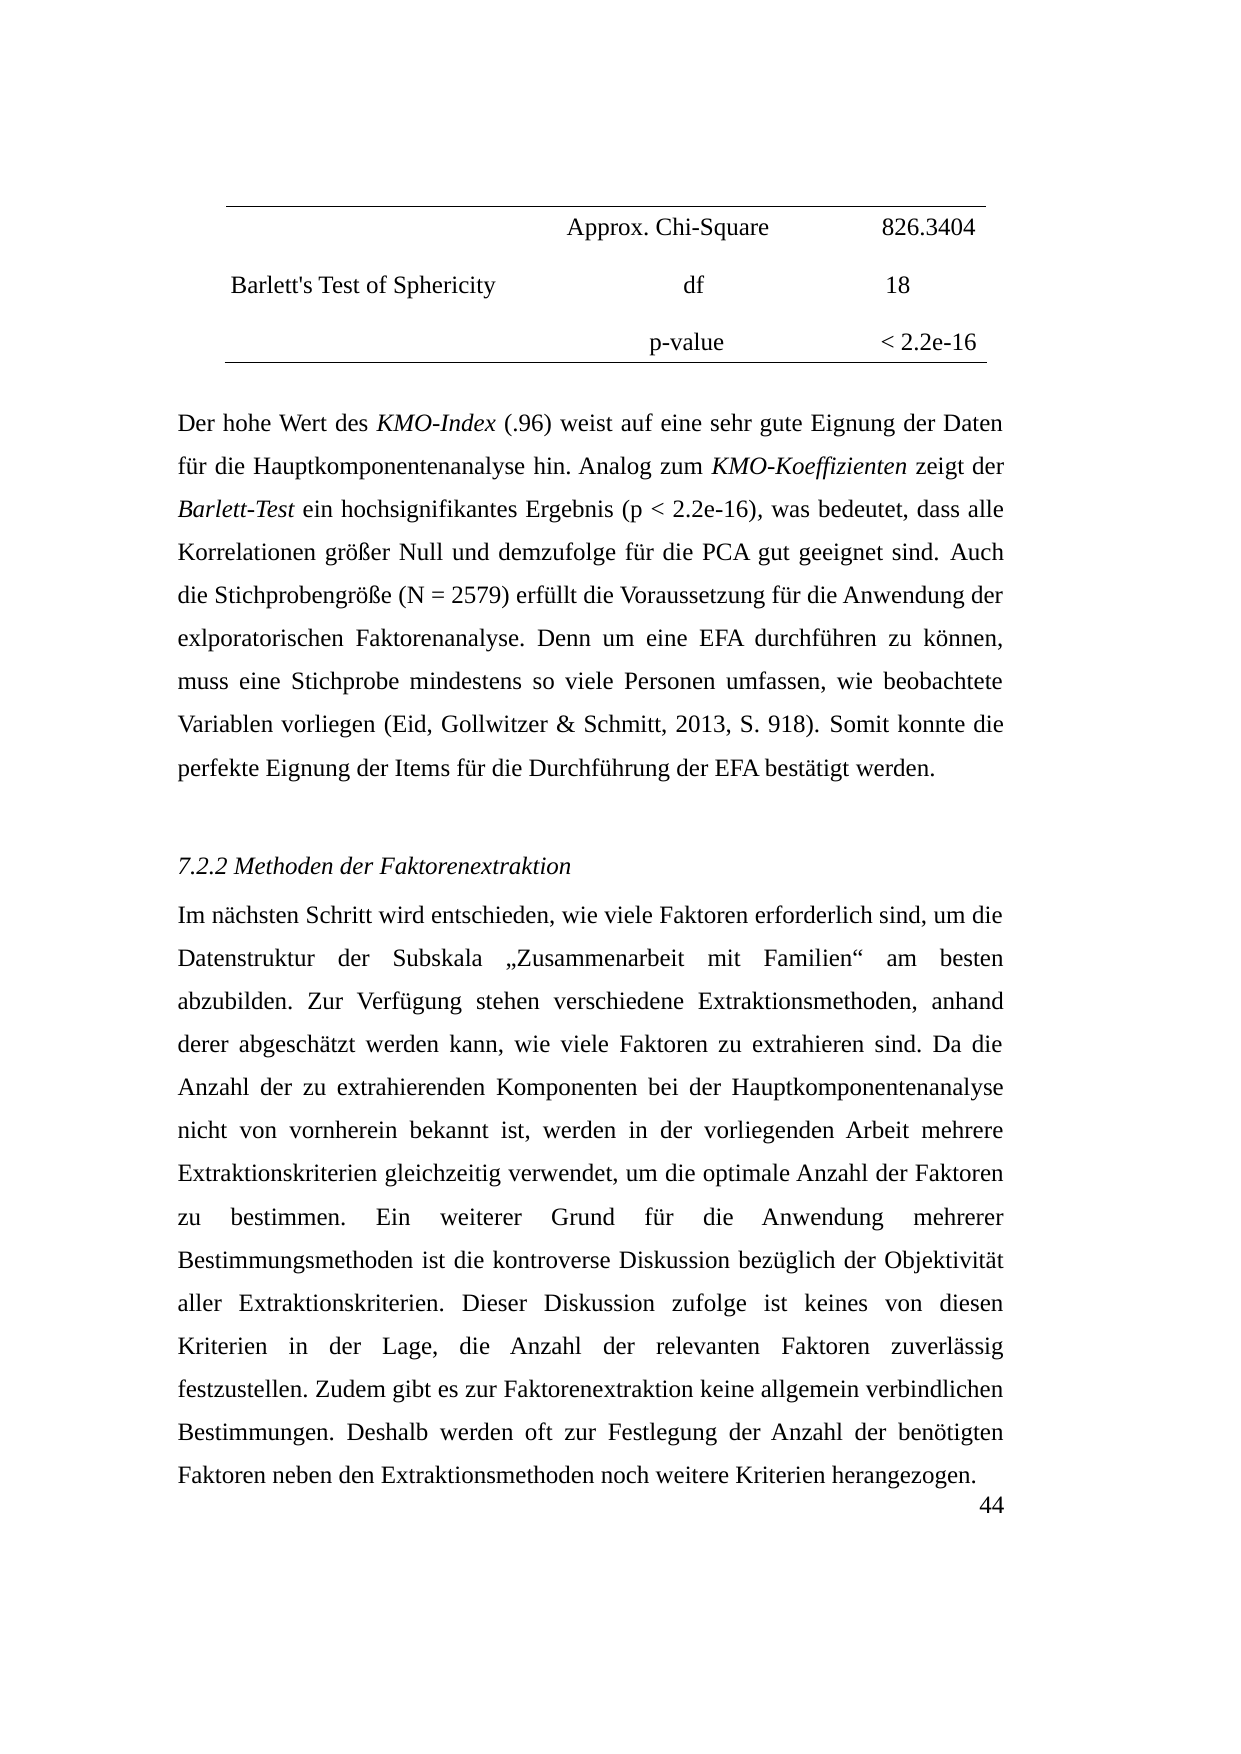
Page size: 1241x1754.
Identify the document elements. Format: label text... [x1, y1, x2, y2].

text Im nächsten Schritt wird entschieden, wie viele Faktoren erforderlich sind, um die Datenstruktur der Subskala „Zusammenarbeit mit Familien“ am besten abzubilden. Zur Verfügung stehen verschiedene Extraktionsmethoden, anhand derer abgeschätzt werden kann, wie viele Faktoren zu extrahieren sind. Da die Anzahl der zu extrahierenden Komponenten bei der Hauptkomponentenanalyse nicht von vornherein bekannt ist, werden in der vorliegenden Arbeit mehrere Extraktionskriterien gleichzeitig verwendet, um die optimale Anzahl der Faktoren zu bestimmen. Ein weiterer Grund für die Anwendung mehrerer Bestimmungsmethoden ist die kontroverse Diskussion bezüglich der Objektivität aller Extraktionskriterien. Dieser Diskussion zufolge ist keines von diesen Kriterien in der Lage, die Anzahl der relevanten Faktoren zuverlässig festzustellen. Zudem gibt es zur Faktorenextraktion keine allgemein verbindlichen Bestimmungen. Deshalb werden oft zur Festlegung der Anzahl der benötigten Faktoren neben den Extraktionsmethoden noch weitere Kriterien herangezogen. [177, 900, 1004, 1489]
text 7.2.2 Methoden der Faktorenextraktion [177, 851, 1004, 879]
table_cell Approx. Chi-Square 826.3404 Barlett's Test of Sphericity df 18 p-value < 2.2e-16 [226, 207, 986, 362]
text Der hohe Wert des KMO-Index (.96) weist auf eine sehr gute Eignung der Daten für die Hauptkomponentenanalyse hin. Analog zum KMO-Koeffizienten zeigt der Barlett-Test ein hochsignifikantes Ergebnis (p < 2.2e-16), was bedeutet, dass alle Korrelationen größer Null und demzufolge für die PCA gut geeignet sind. Auch die Stichprobengröße (N = 2579) erfüllt die Voraussetzung für die Anwendung der exlporatorischen Faktorenanalyse. Denn um eine EFA durchführen zu können, muss eine Stichprobe mindestens so viele Personen umfassen, wie beobachtete Variablen vorliegen (Eid, Gollwitzer & Schmitt, 2013, S. 918). Somit konnte die perfekte Eignung der Items für die Durchführung der EFA bestätigt werden. [177, 408, 1004, 781]
